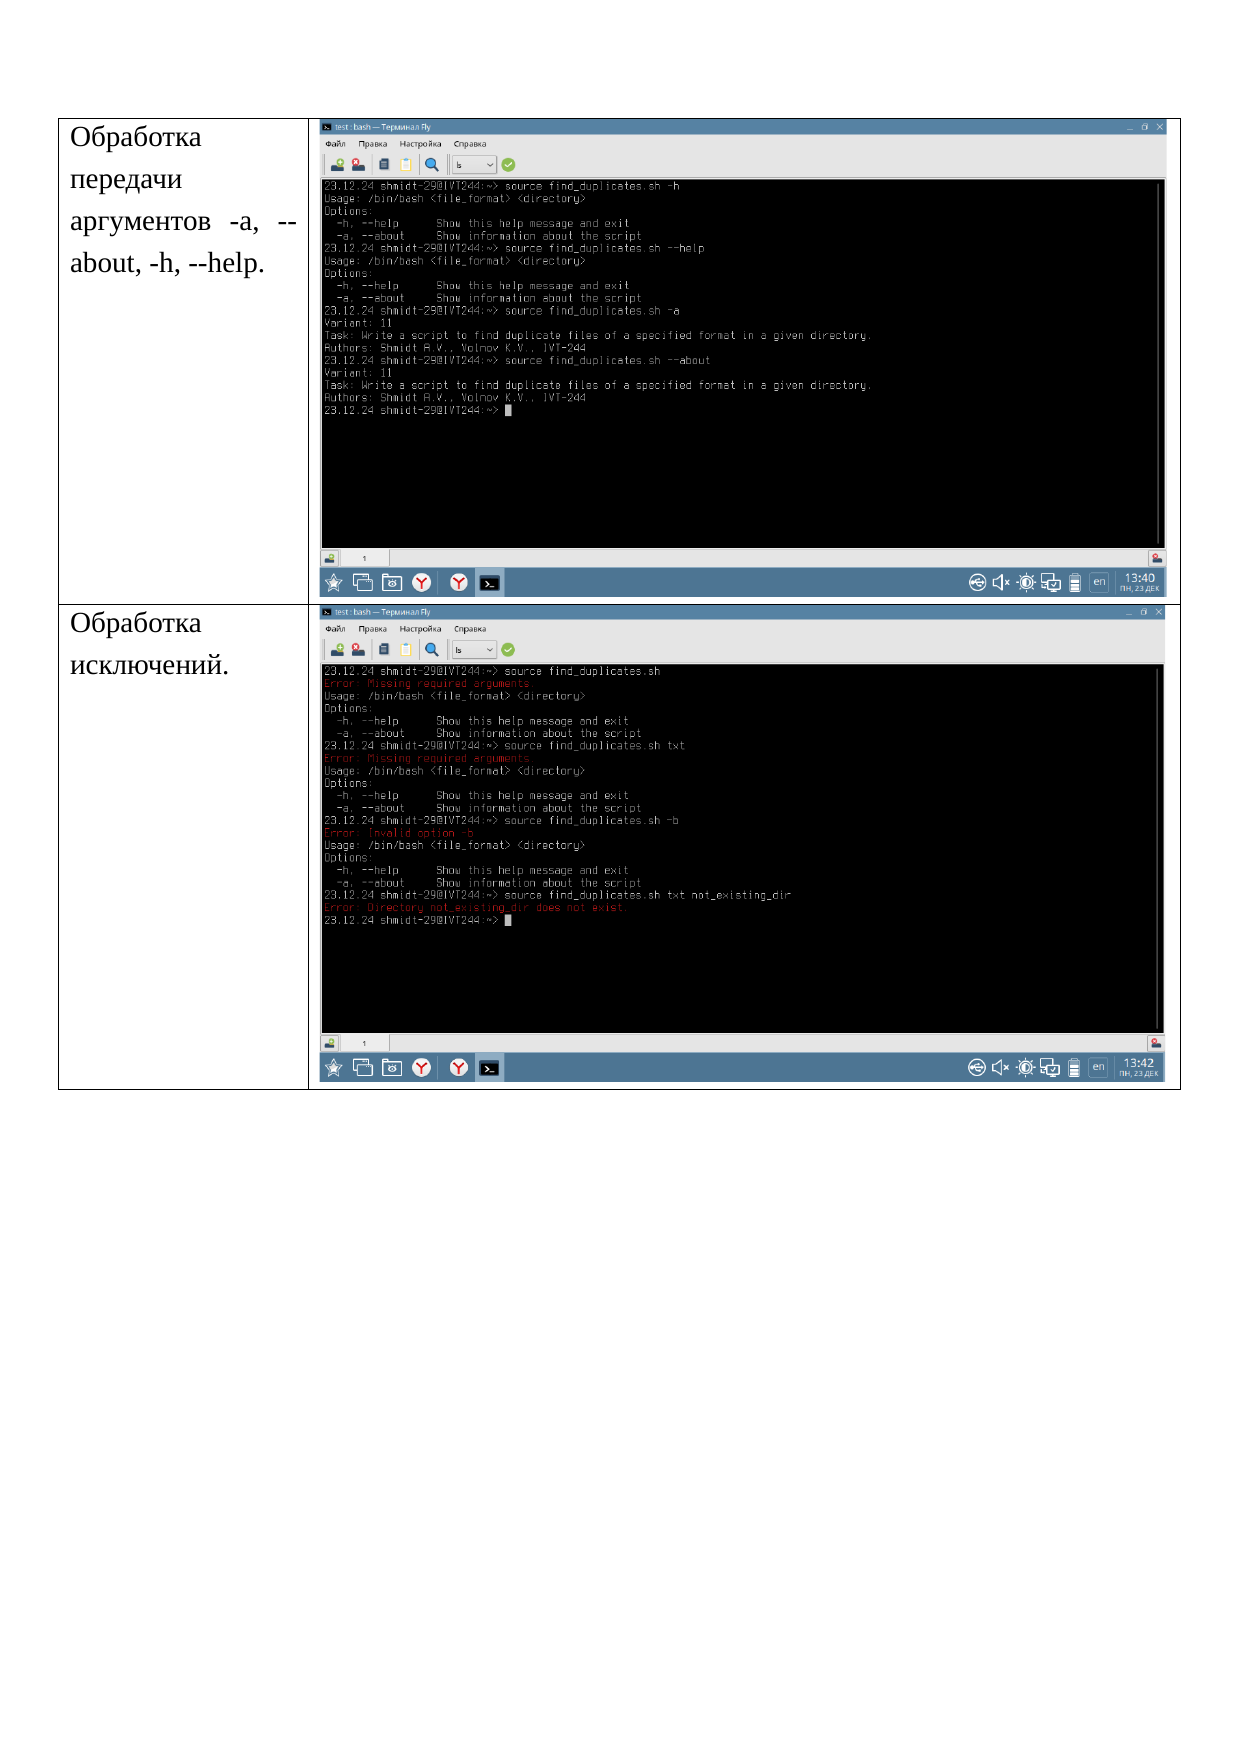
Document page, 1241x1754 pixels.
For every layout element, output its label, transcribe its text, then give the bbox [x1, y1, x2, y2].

table_cell Обработка исключений. [59, 605, 308, 1089]
table_cell [309, 119, 1180, 604]
table_cell Обработка передачи аргументов -a, --about, -h, --help. [59, 119, 308, 604]
table_cell [309, 605, 1180, 1089]
